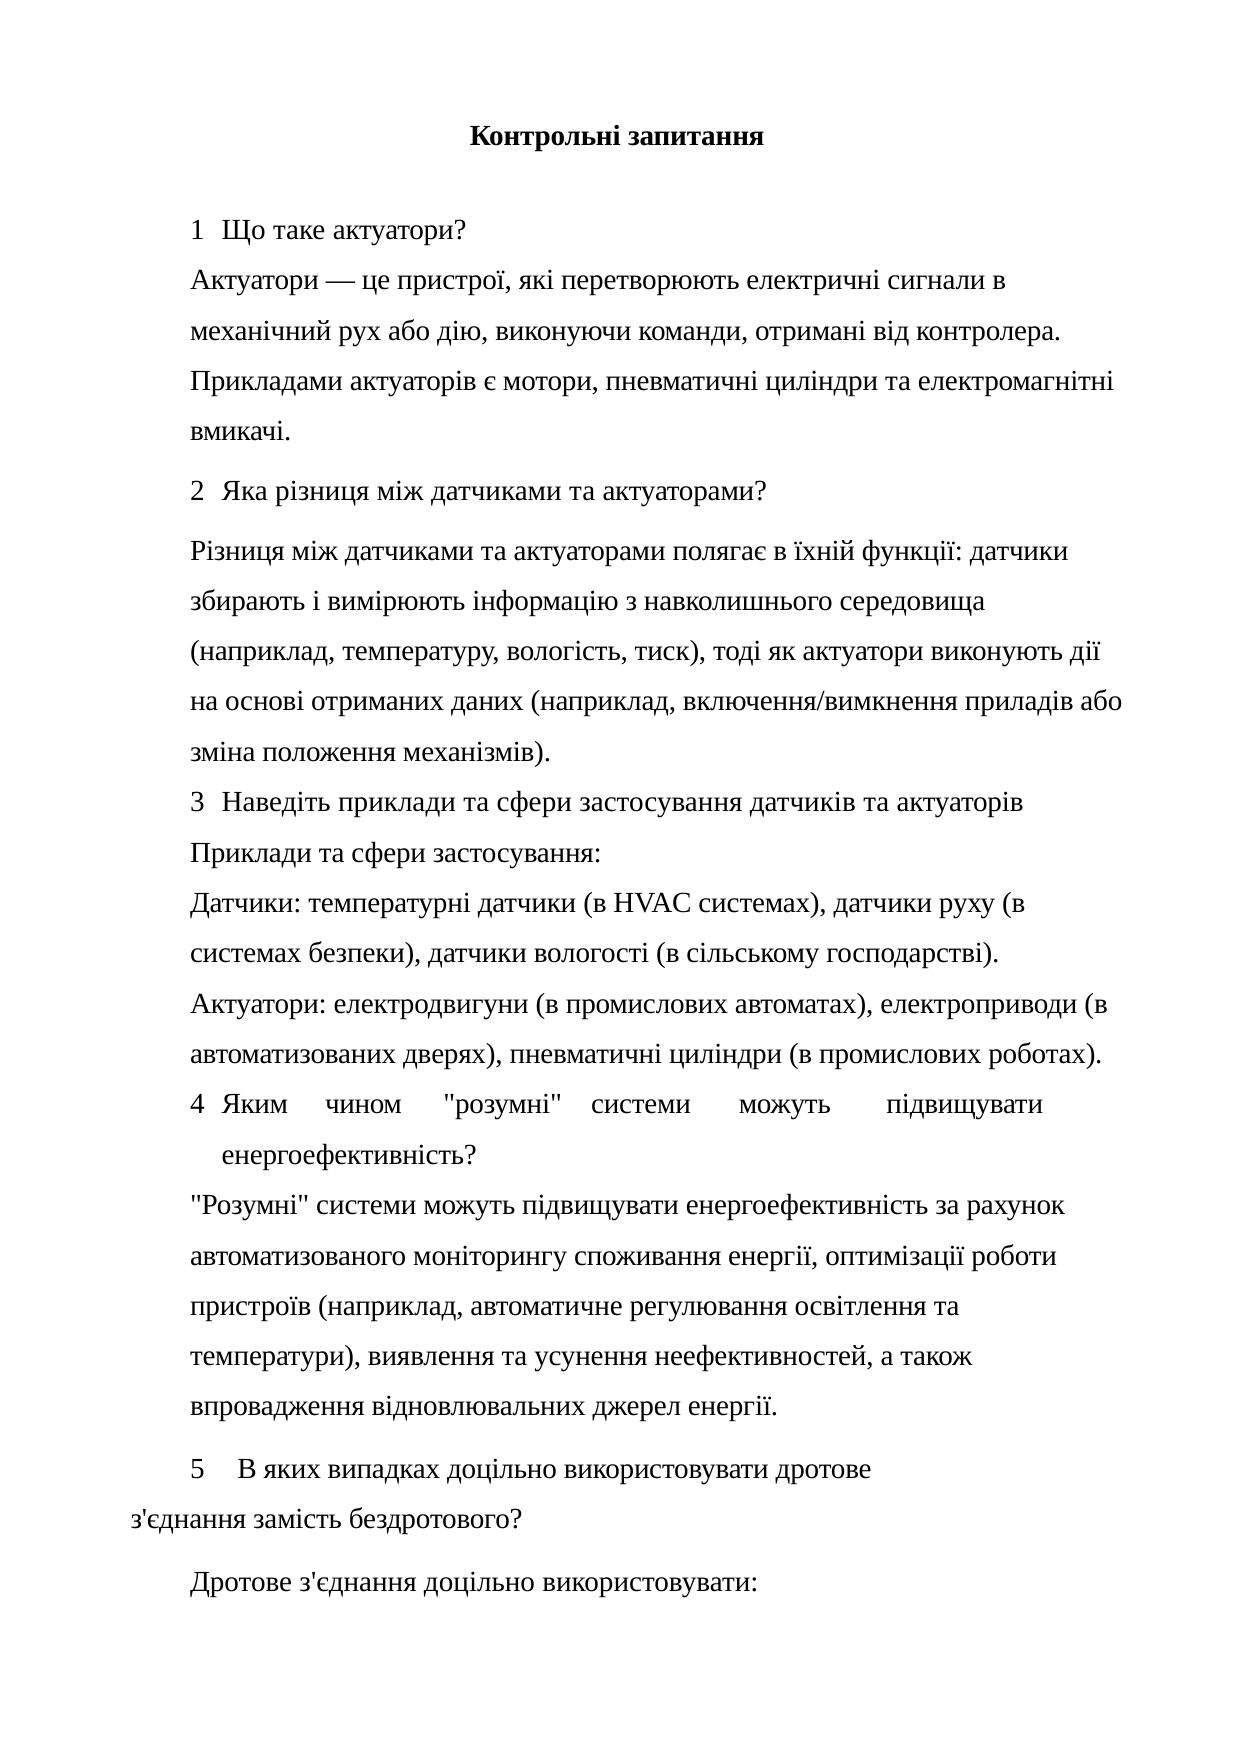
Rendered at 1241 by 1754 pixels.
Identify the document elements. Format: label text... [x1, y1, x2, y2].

list Наведіть приклади та сфери застосування датчиків та актуаторів [190, 784, 1122, 818]
subtitle Контрольні запитання [469, 118, 1122, 152]
list Яка різниця між датчиками та актуаторами? [190, 473, 1122, 507]
list Що таке актуатори? [190, 212, 1122, 246]
list Дротове з'єднання доцільно використовувати: [130, 1564, 987, 1598]
list В яких випадках доцільно використовувати дротове з'єднання замість бездротового? [130, 1451, 987, 1535]
list Датчики: температурні датчики (в HVAC системах), датчики руху (в системах безпеки), датчики вологості (в сільському господарстві). [190, 885, 1122, 969]
list Актуатори — це пристрої, які перетворюють електричні сигнали в механічний рух або дію, виконуючи команди, отримані від контролера. Прикладами актуаторів є мотори, пневматичні циліндри та електромагнітні вмикачі. [190, 262, 1122, 447]
list Актуатори: електродвигуни (в промислових автоматах), електроприводи (в автоматизованих дверях), пневматичні циліндри (в промислових роботах). [190, 986, 1122, 1070]
list Різниця між датчиками та актуаторами полягає в їхній функції: датчики збирають і вимірюють інформацію з навколишнього середовища (наприклад, температуру, вологість, тиск), тоді як актуатори виконують дії на основі отриманих даних (наприклад, включення/вимкнення приладів або зміна положення механізмів). [190, 533, 1122, 767]
list Приклади та сфери застосування: [190, 835, 1122, 868]
list Яким чином "розумні" системи можуть підвищувати енергоефективність? [190, 1087, 1122, 1170]
list "Розумні" системи можуть підвищувати енергоефективність за рахунок автоматизованого моніторингу споживання енергії, оптимізації роботи пристроїв (наприклад, автоматичне регулювання освітлення та температури), виявлення та усунення неефективностей, а також впровадження відновлювальних джерел енергії. [190, 1187, 1122, 1422]
